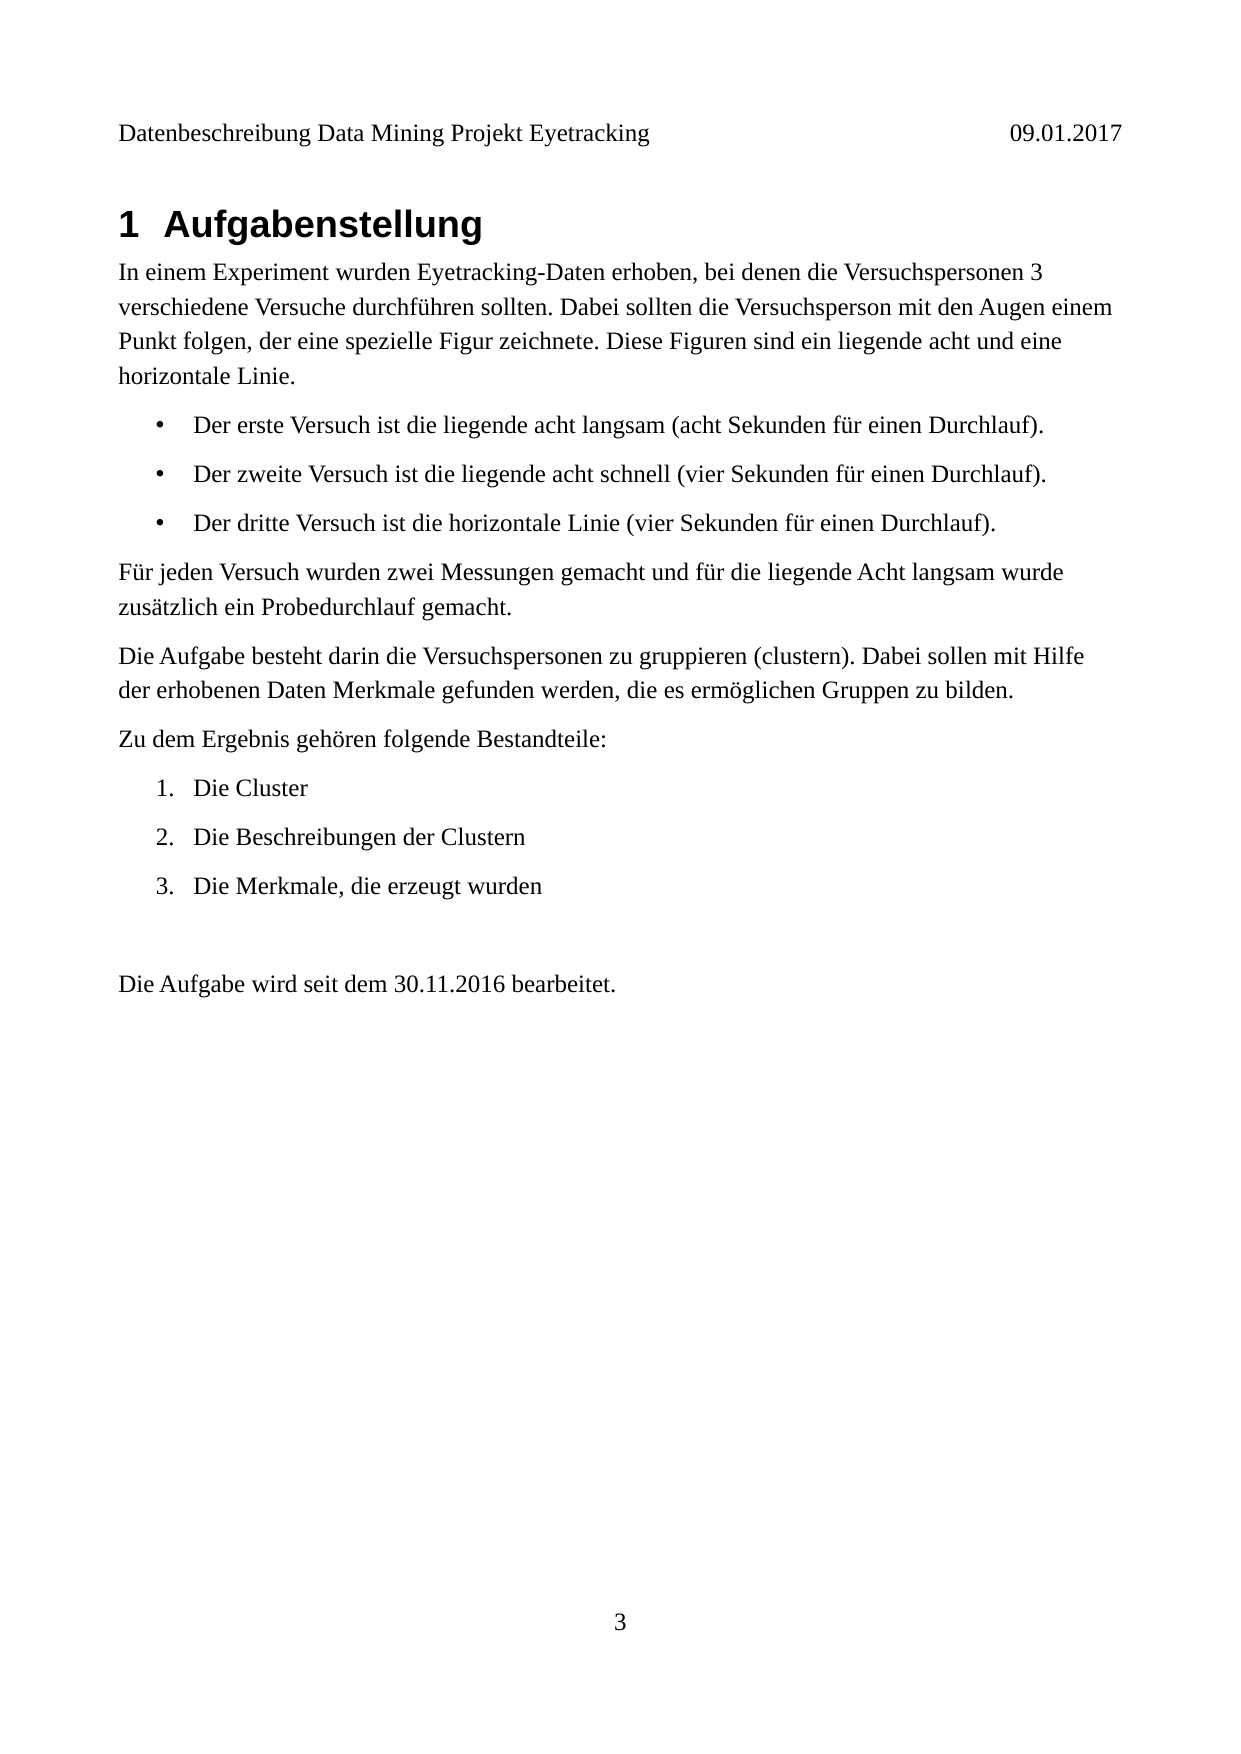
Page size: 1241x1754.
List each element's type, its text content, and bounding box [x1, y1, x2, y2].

list Die Beschreibungen der Clustern [156, 822, 1122, 851]
text In einem Experiment wurden Eyetracking-Daten erhoben, bei denen die Versuchspersonen 3 verschiedene Versuche durchführen sollten. Dabei sollten die Versuchsperson mit den Augen einem Punkt folgen, der eine spezielle Figur zeichnete. Diese Figuren sind ein liegende acht und eine horizontale Linie. [118, 257, 1122, 390]
text Die Aufgabe besteht darin die Versuchspersonen zu gruppieren (clustern). Dabei sollen mit Hilfe der erhobenen Daten Merkmale gefunden werden, die es ermöglichen Gruppen zu bilden. [118, 641, 1122, 704]
text Für jeden Versuch wurden zwei Messungen gemacht und für die liegende Acht langsam wurde zusätzlich ein Probedurchlauf gemacht. [118, 557, 1122, 620]
text Die Aufgabe wird seit dem 30.11.2016 bearbeitet. [118, 969, 1122, 998]
list Der dritte Versuch ist die horizontale Linie (vier Sekunden für einen Durchlauf). [156, 508, 1122, 537]
list Die Cluster [156, 773, 1122, 802]
list Der zweite Versuch ist die liegende acht schnell (vier Sekunden für einen Durchlauf). [156, 459, 1122, 488]
subtitle Aufgabenstellung [118, 201, 1122, 245]
text Zu dem Ergebnis gehören folgende Bestandteile: [118, 724, 1122, 753]
list Die Merkmale, die erzeugt wurden [156, 871, 1122, 900]
list Der erste Versuch ist die liegende acht langsam (acht Sekunden für einen Durchlauf). [156, 410, 1122, 439]
